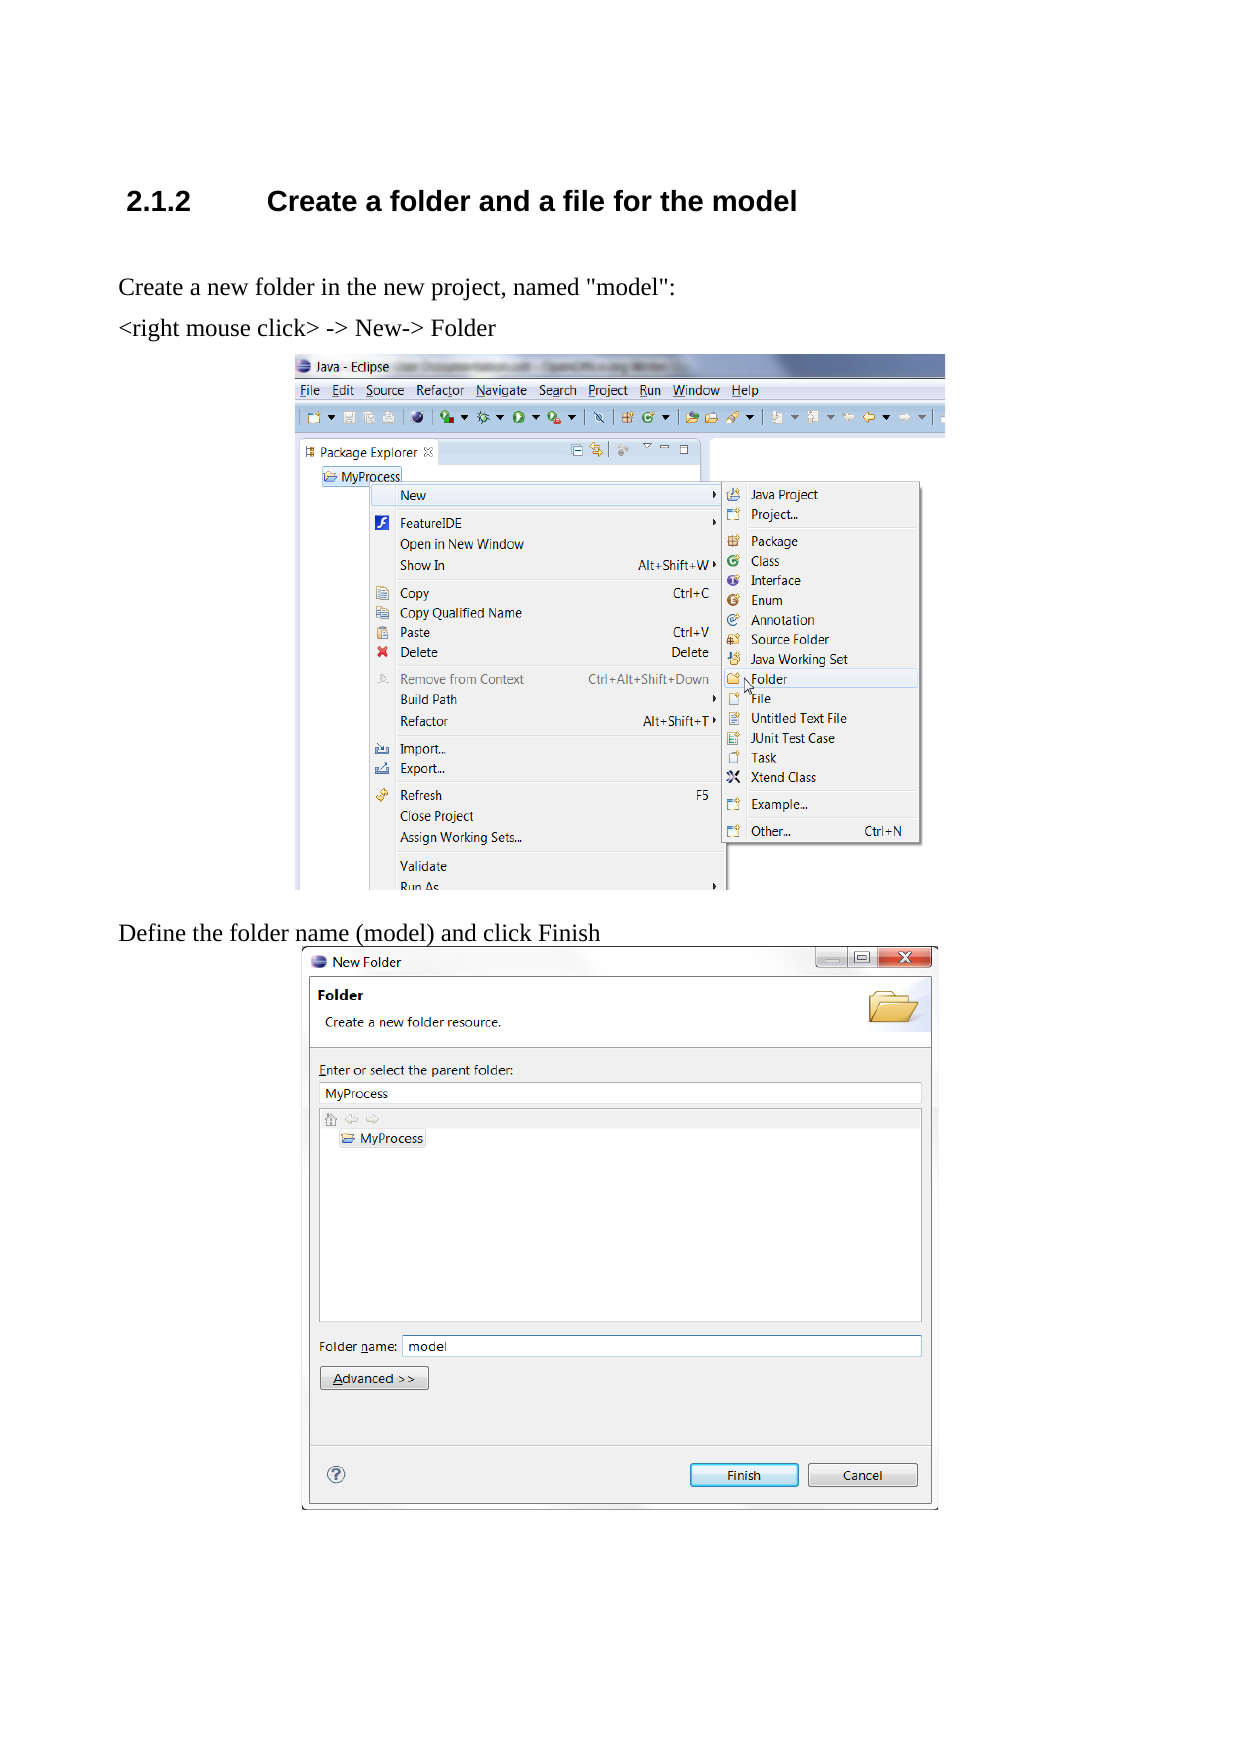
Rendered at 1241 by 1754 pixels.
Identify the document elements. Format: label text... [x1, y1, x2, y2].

text <right mouse click> -> New-> Folder [118, 313, 1122, 342]
text Create a new folder in the new project, named "model": [118, 272, 1122, 300]
picture [301, 946, 939, 1510]
text Define the folder name (model) and click Finish [118, 918, 1122, 947]
picture [294, 354, 946, 890]
subtitle Create a folder and a file for the model [118, 184, 1122, 218]
